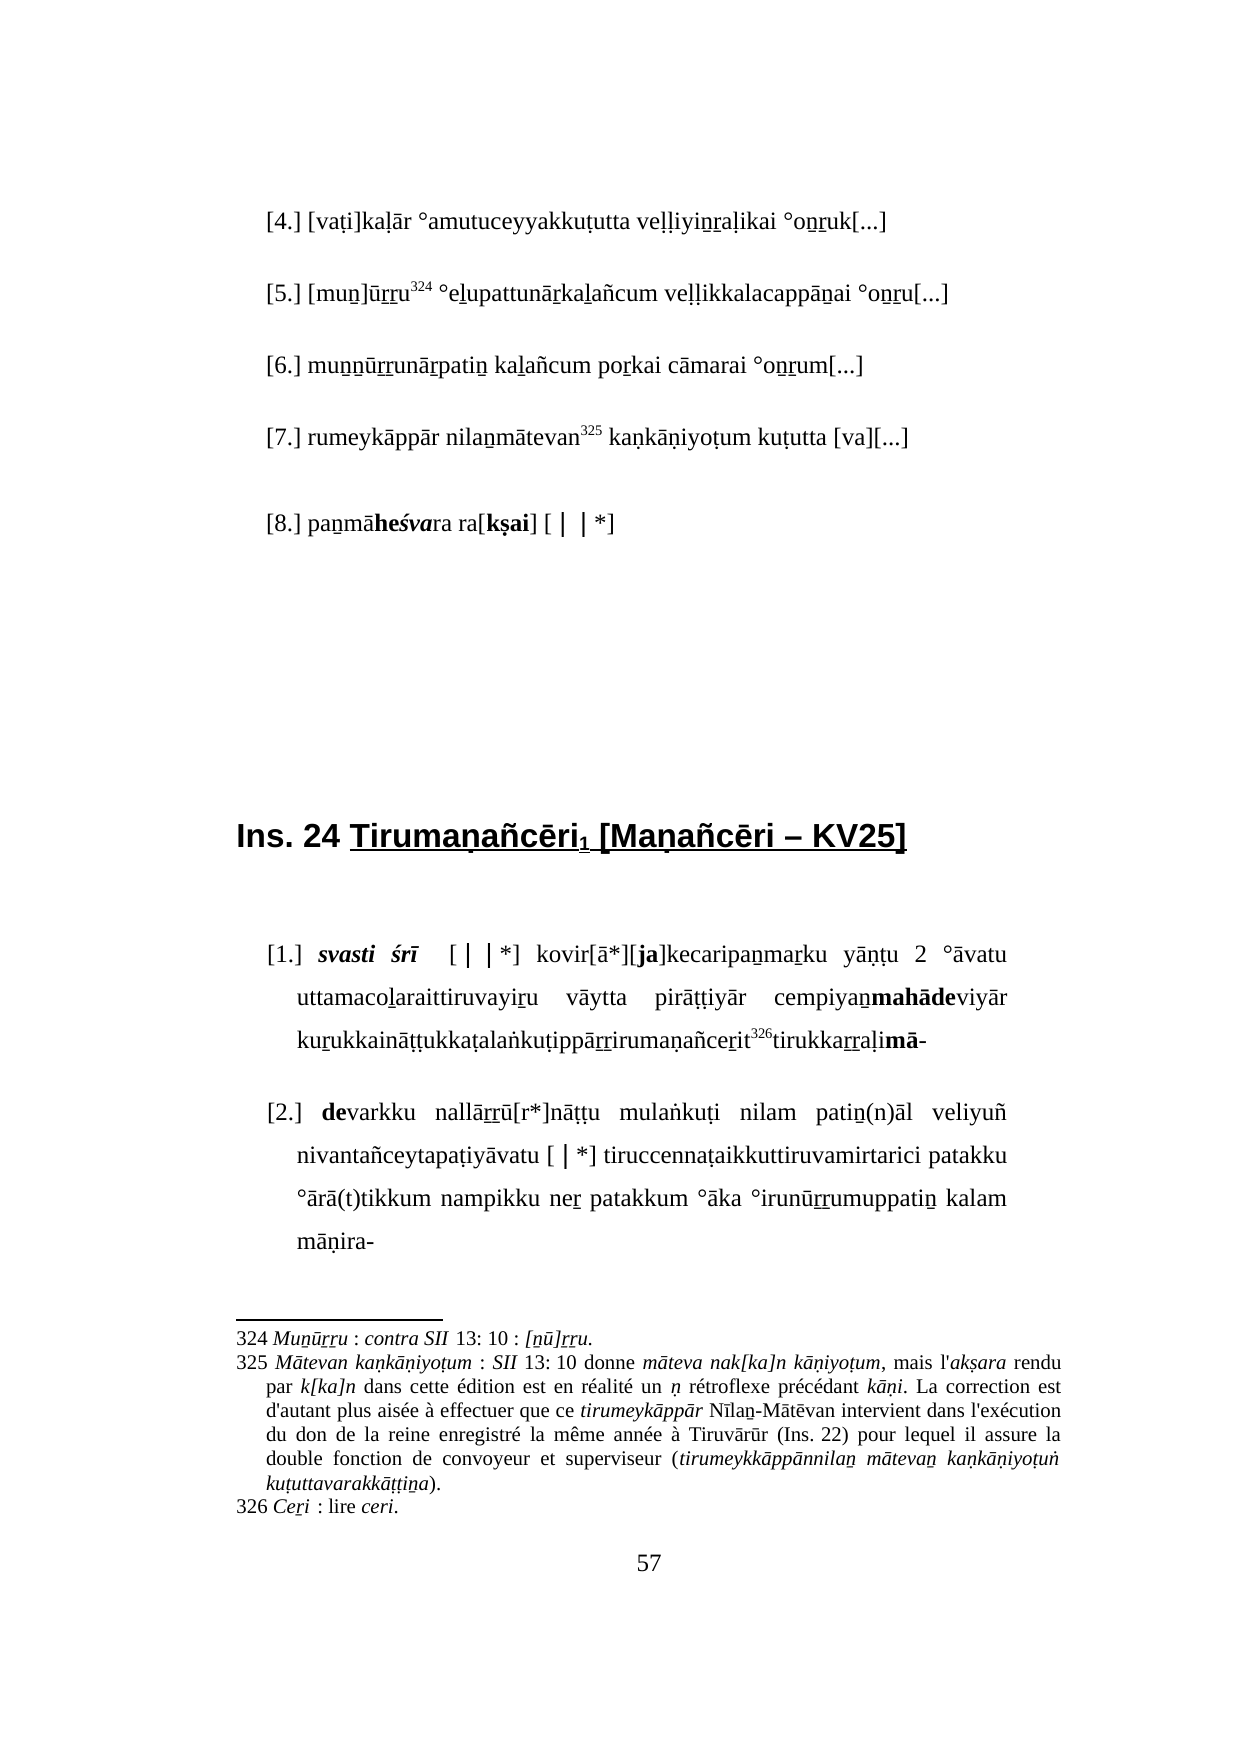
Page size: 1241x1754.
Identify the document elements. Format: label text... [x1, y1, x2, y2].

subtitle Ins. 24 Tirumaṇañcēri1 [Maṇañcēri – KV25] [236, 816, 1061, 854]
text [2.] devarkku nallāṟṟū[r*]nāṭṭu mulaṅkuṭi nilam patiṉ(n)āl veliyuñ nivantañceytapaṭiyāvatu [❘*] tiruccennaṭaikkuttiruvamirtarici patakku °ārā(t)tikkum nampikku neṟ patakkum °āka °irunūṟṟumuppatiṉ kalam māṇira- [267, 1097, 1007, 1255]
text [5.] [muṉ]ūṟṟu °eḻupattunāṟkaḻañcum veḷḷikkalacappāṉai °oṉṟu[...] [266, 278, 1003, 307]
text [8.] paṉmāheśvara ra[kṣai] [❘❘*] [266, 508, 1003, 537]
text Ceṟi : lire ceri. [236, 1494, 1061, 1518]
text [4.] [vaṭi]kaḷār °amutuceyyakkuṭutta veḷḷiyiṉṟaḷikai °oṉṟuk[...] [266, 206, 1003, 235]
text [6.] muṉṉūṟṟunāṟpatiṉ kaḻañcum poṟkai cāmarai °oṉṟum[...] [266, 350, 1003, 378]
text Muṉūṟṟu : contra SII 13: 10 : [ṉū]ṟṟu. [236, 1326, 1061, 1350]
text [1.] svasti śrī [❘❘*] kovir[ā*][ja]kecaripaṉmaṟku yāṇṭu 2 °āvatu uttamacoḻaraittiruvayiṟu vāytta pirāṭṭiyār cempiyaṉmahādeviyār kuṟukkaināṭṭukkaṭalaṅkuṭippāṟṟirumaṇañceṟittirukkaṟṟaḷimā- [267, 939, 1007, 1054]
text Mātevan kaṇkāṇiyoṭum : SII 13: 10 donne māteva nak[ka]n kāṇiyoṭum, mais l'akṣara rendu par k[ka]n dans cette édition est en réalité un ṇ rétroflexe précédant kāṇi. La correction est d'autant plus aisée à effectuer que ce tirumeykāppār Nīlaṉ-Mātēvan intervient dans l'exécution du don de la reine enregistré la même année à Tiruvārūr (Ins. 22) pour lequel il assure la double fonction de convoyeur et superviseur (tirumeykkāppānnilaṉ mātevaṉ kaṇkāṇiyoṭuṅ kuṭuttavarakkāṭṭiṉa). [236, 1350, 1061, 1494]
text [7.] rumeykāppār nilaṉmātevan kaṇkāṇiyoṭum kuṭutta [va][...] [266, 422, 1003, 450]
